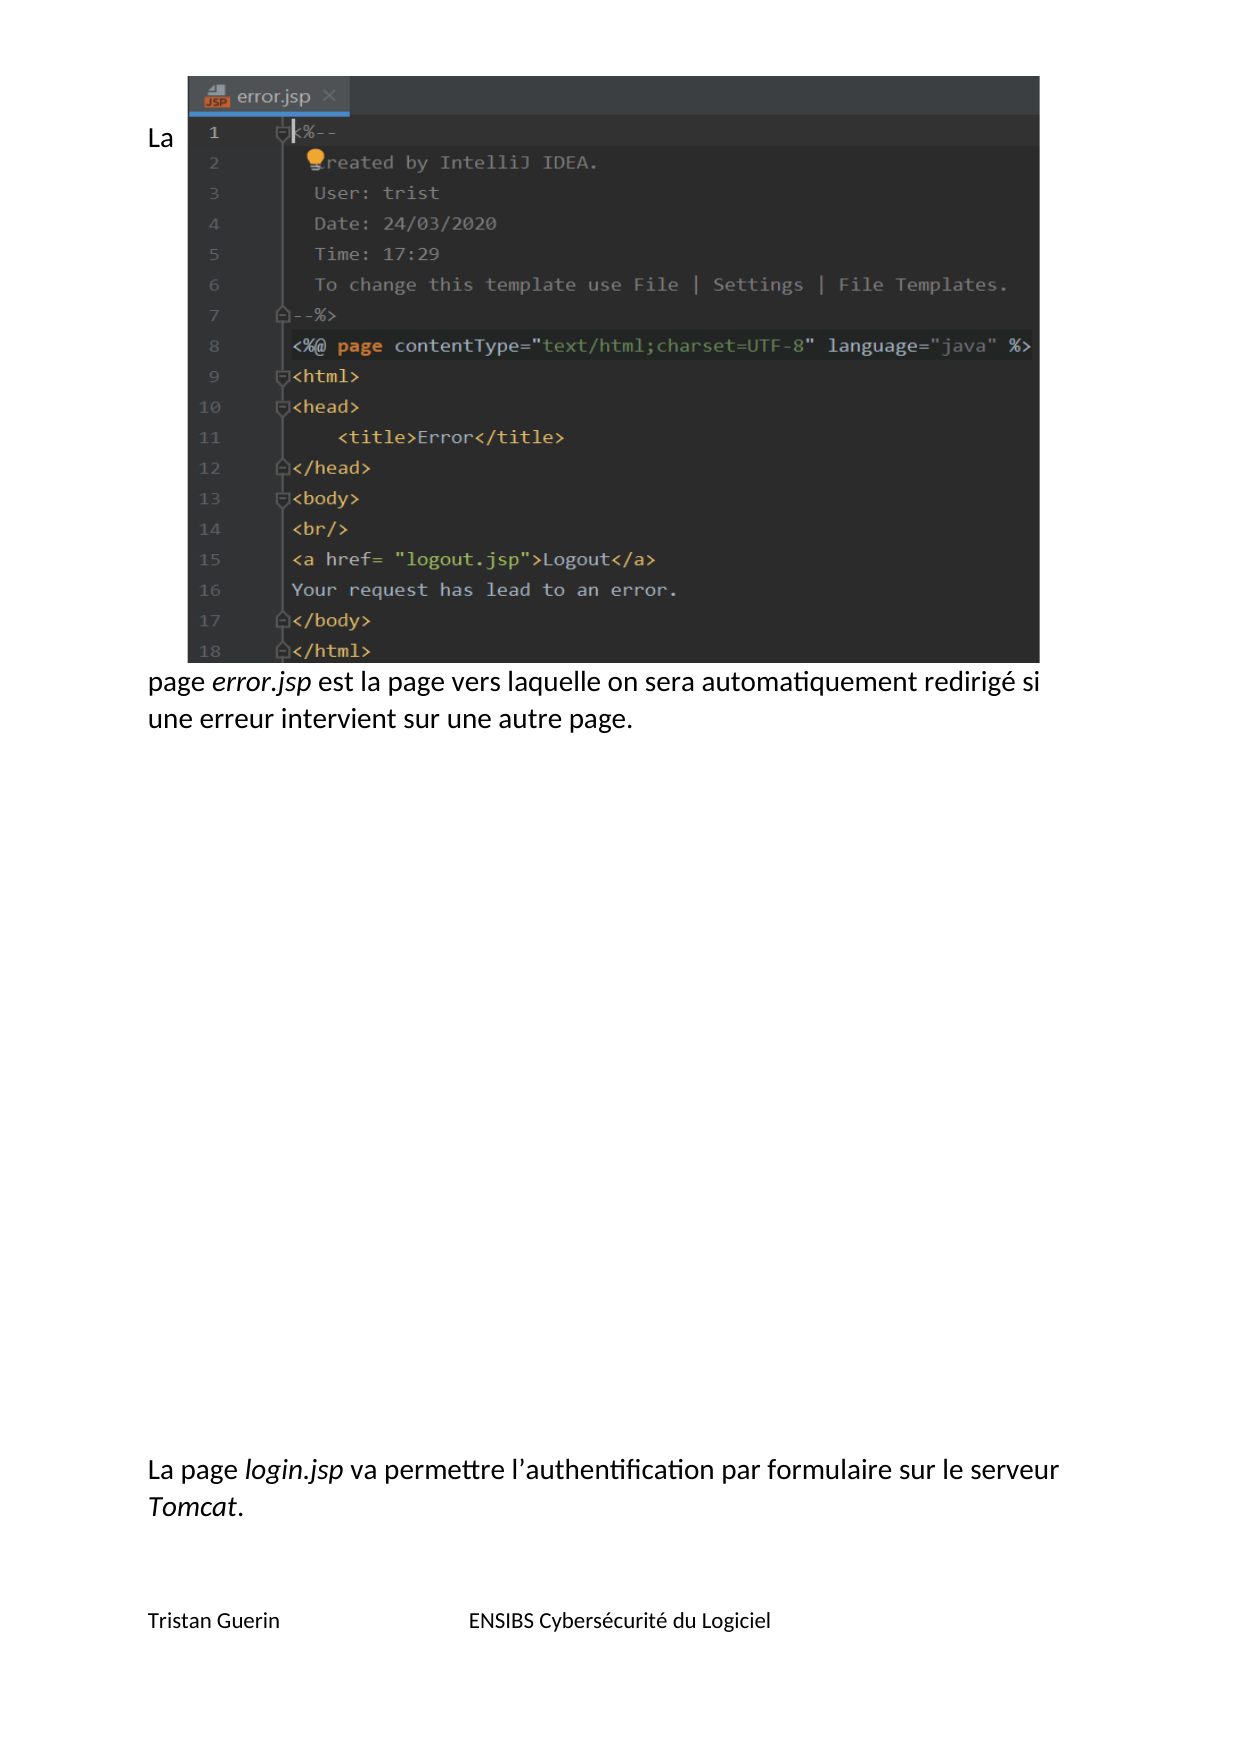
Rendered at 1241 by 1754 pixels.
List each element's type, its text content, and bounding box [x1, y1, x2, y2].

text La page login.jsp va permettre l’authentification par formulaire sur le serveur Tomcat. [148, 1451, 1093, 1523]
text La page error.jsp est la page vers laquelle on sera automatiquement redirigé si une erreur intervient sur une autre page. [148, 119, 1093, 735]
